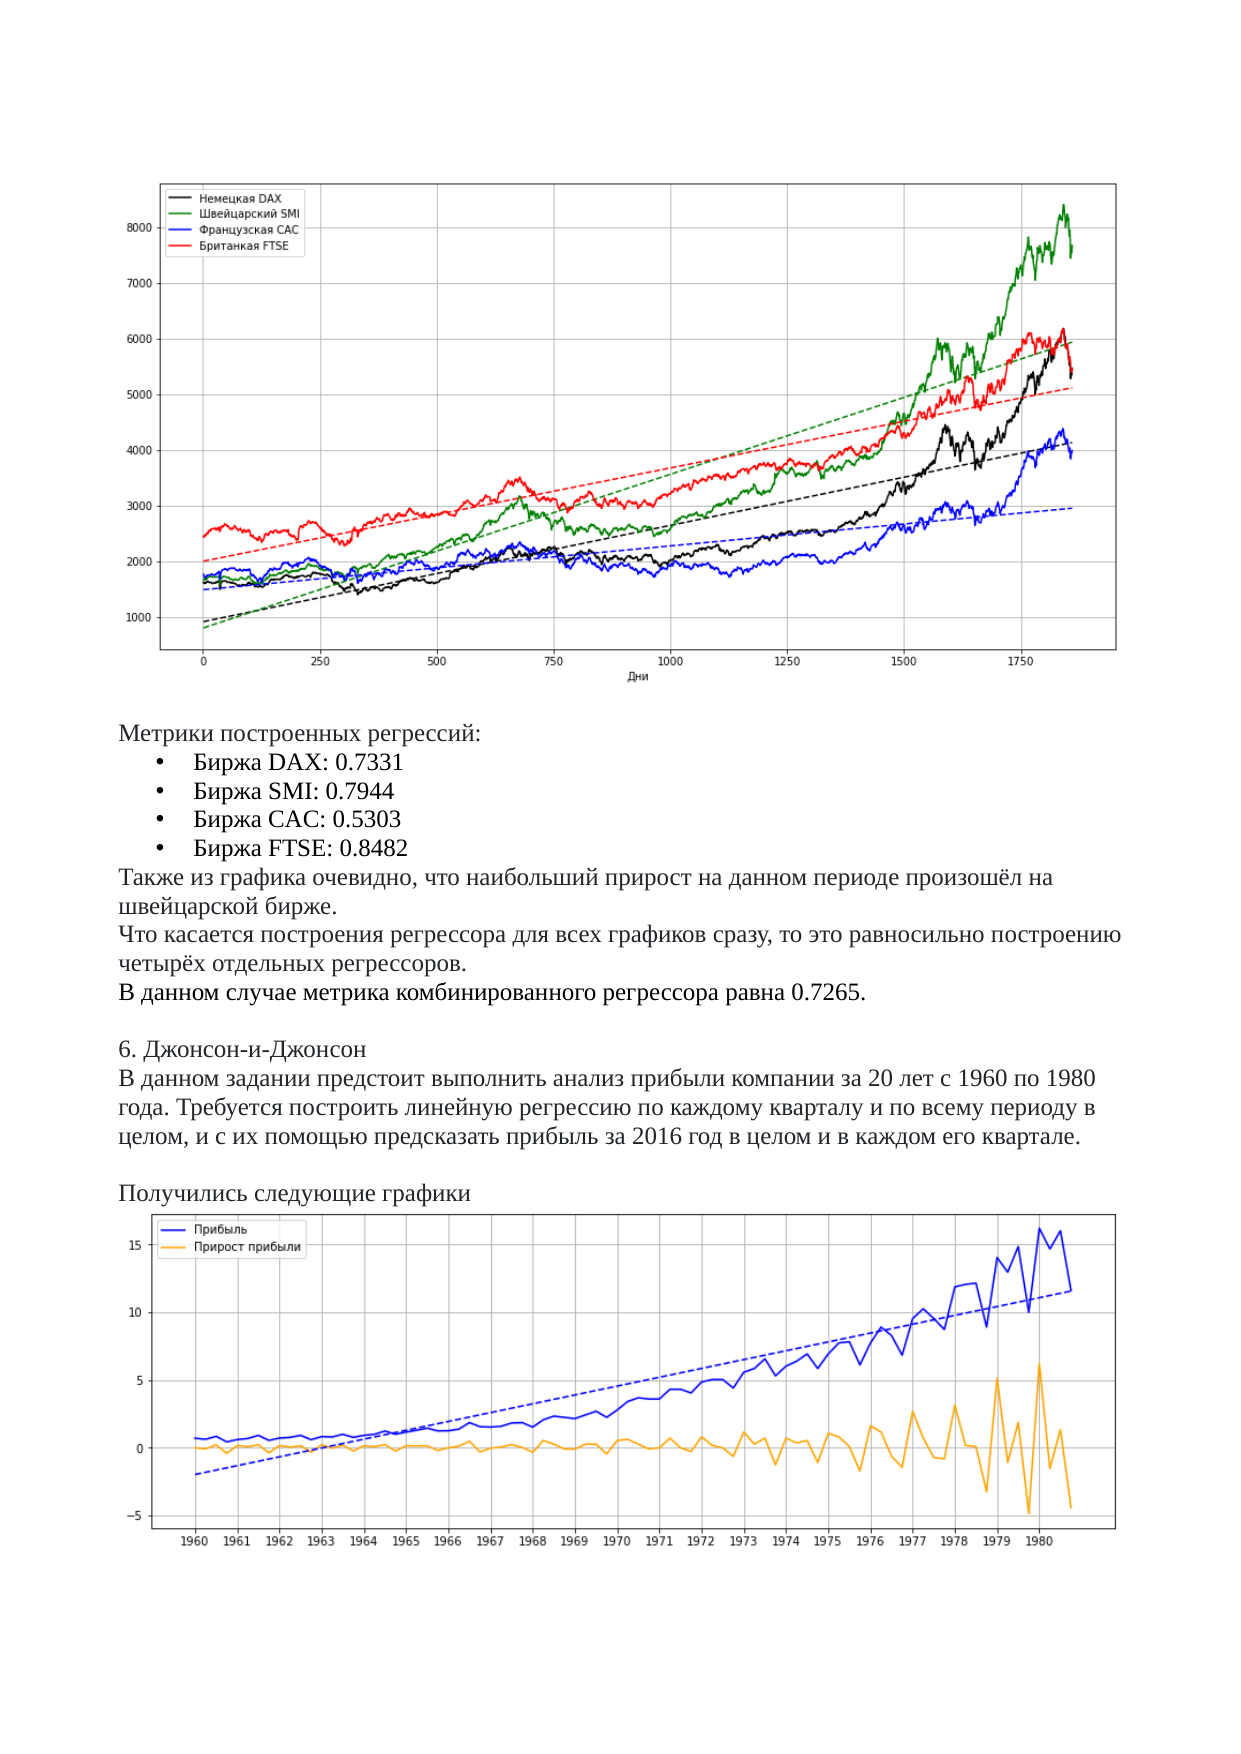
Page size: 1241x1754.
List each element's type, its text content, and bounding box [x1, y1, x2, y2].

text Получились следующие графики [118, 1178, 1122, 1207]
list Биржа FTSE: 0.8482 [156, 833, 1122, 862]
list Биржа CAC: 0.5303 [156, 804, 1122, 833]
picture [118, 176, 1123, 690]
text Метрики построенных регрессий: [118, 718, 1122, 747]
text В данном случае метрика комбинированного регрессора равна 0.7265. [118, 977, 1122, 1006]
list Биржа SMI: 0.7944 [156, 776, 1122, 804]
text Также из графика очевидно, что наибольший прирост на данном периоде произошёл на швейцарской бирже. [118, 862, 1122, 919]
text 6. Джонсон-и-Джонсон [118, 1034, 1122, 1063]
text В данном задании предстоит выполнить анализ прибыли компании за 20 лет с 1960 по 1980 года. Требуется построить линейную регрессию по каждому кварталу и по всему периоду в целом, и с их помощью предсказать прибыль за 2016 год в целом и в каждом его квартале. [118, 1063, 1122, 1149]
list Биржа DAX: 0.7331 [156, 747, 1122, 776]
text Что касается построения регрессора для всех графиков сразу, то это равносильно построению четырёх отдельных регрессоров. [118, 919, 1122, 977]
picture [118, 1207, 1123, 1556]
